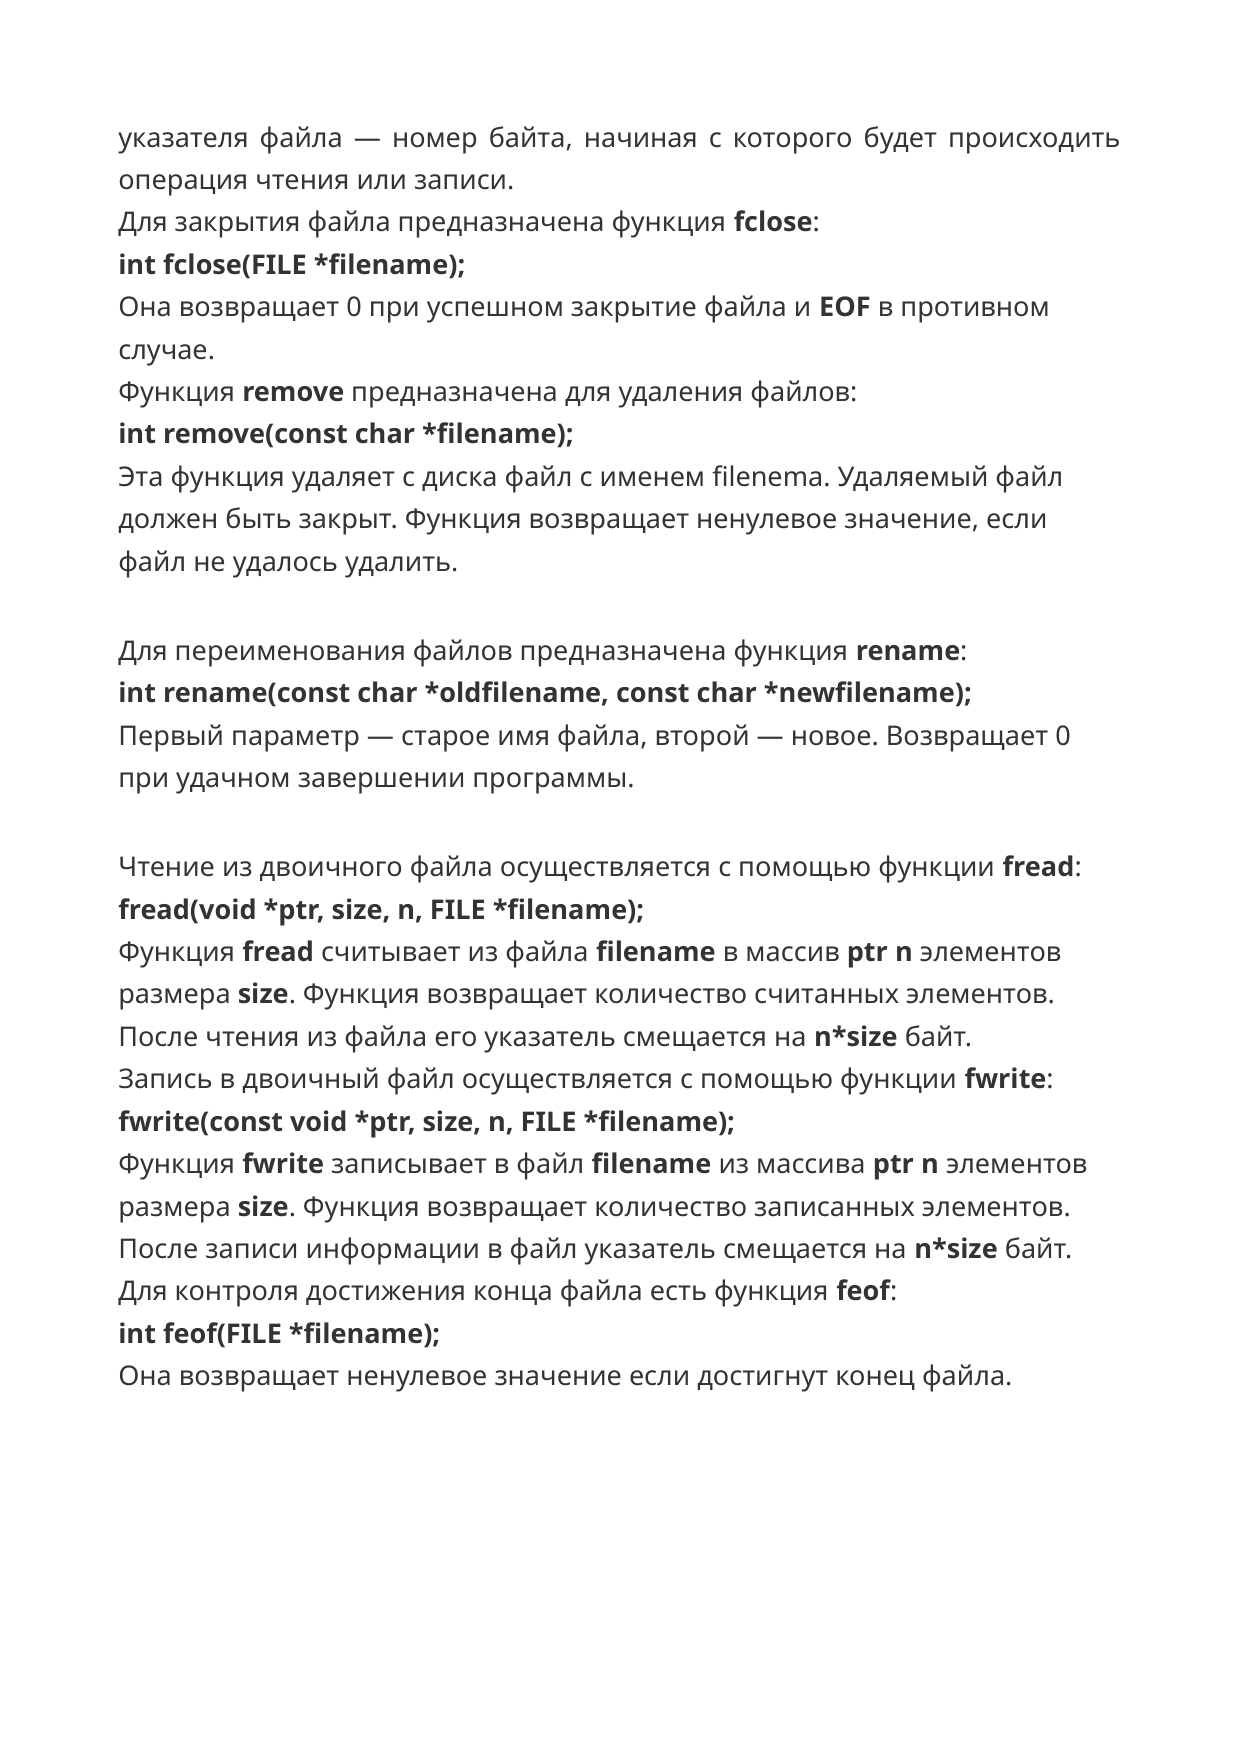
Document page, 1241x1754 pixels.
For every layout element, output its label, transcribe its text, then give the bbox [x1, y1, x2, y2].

text int feof(FILE *filename); [118, 1314, 1122, 1351]
text Функция remove предназначена для удаления файлов: [118, 372, 1122, 409]
text Она возвращает ненулевое значение если достигнут конец файла. [118, 1357, 1122, 1393]
text Функция fwrite записывает в файл filename из массива ptr n элементов размера size. Функция возвращает количество записанных элементов. После записи информации в файл указатель смещается на n*size байт. [118, 1144, 1122, 1266]
text Чтение из двоичного файла осуществляется с помощью функции fread: [118, 848, 1122, 885]
text fread(void *ptr, size, n, FILE *filename); [118, 890, 1122, 927]
text Функция fread считывает из файла filename в массив ptr n элементов размера size. Функция возвращает количество считанных элементов. После чтения из файла его указатель смещается на n*size байт. [118, 933, 1122, 1054]
text Для переименования файлов предназначена функция rename: [118, 631, 1122, 668]
text int rename(const char *oldfilename, const char *newfilename); [118, 674, 1122, 711]
text указателя файла — номер байта, начиная с которого будет происходить операция чтения или записи. [118, 118, 1122, 197]
text Эта функция удаляет с диска файл с именем filenema. Удаляемый файл должен быть закрыт. Функция возвращает ненулевое значение, если файл не удалось удалить. [118, 457, 1122, 579]
text Запись в двоичный файл осуществляется с помощью функции fwrite: [118, 1060, 1122, 1097]
text int fclose(FILE *filename); [118, 245, 1122, 282]
text Для закрытия файла предназначена функция fclose: [118, 203, 1122, 240]
text Она возвращает 0 при успешном закрытие файла и EOF в противном случае. [118, 288, 1122, 367]
text int remove(const char *filename); [118, 415, 1122, 452]
text Первый параметр — старое имя файла, второй — новое. Возвращает 0 при удачном завершении программы. [118, 716, 1122, 795]
text Для контроля достижения конца файла есть функция feof: [118, 1272, 1122, 1309]
text fwrite(const void *ptr, size, n, FILE *filename); [118, 1102, 1122, 1139]
